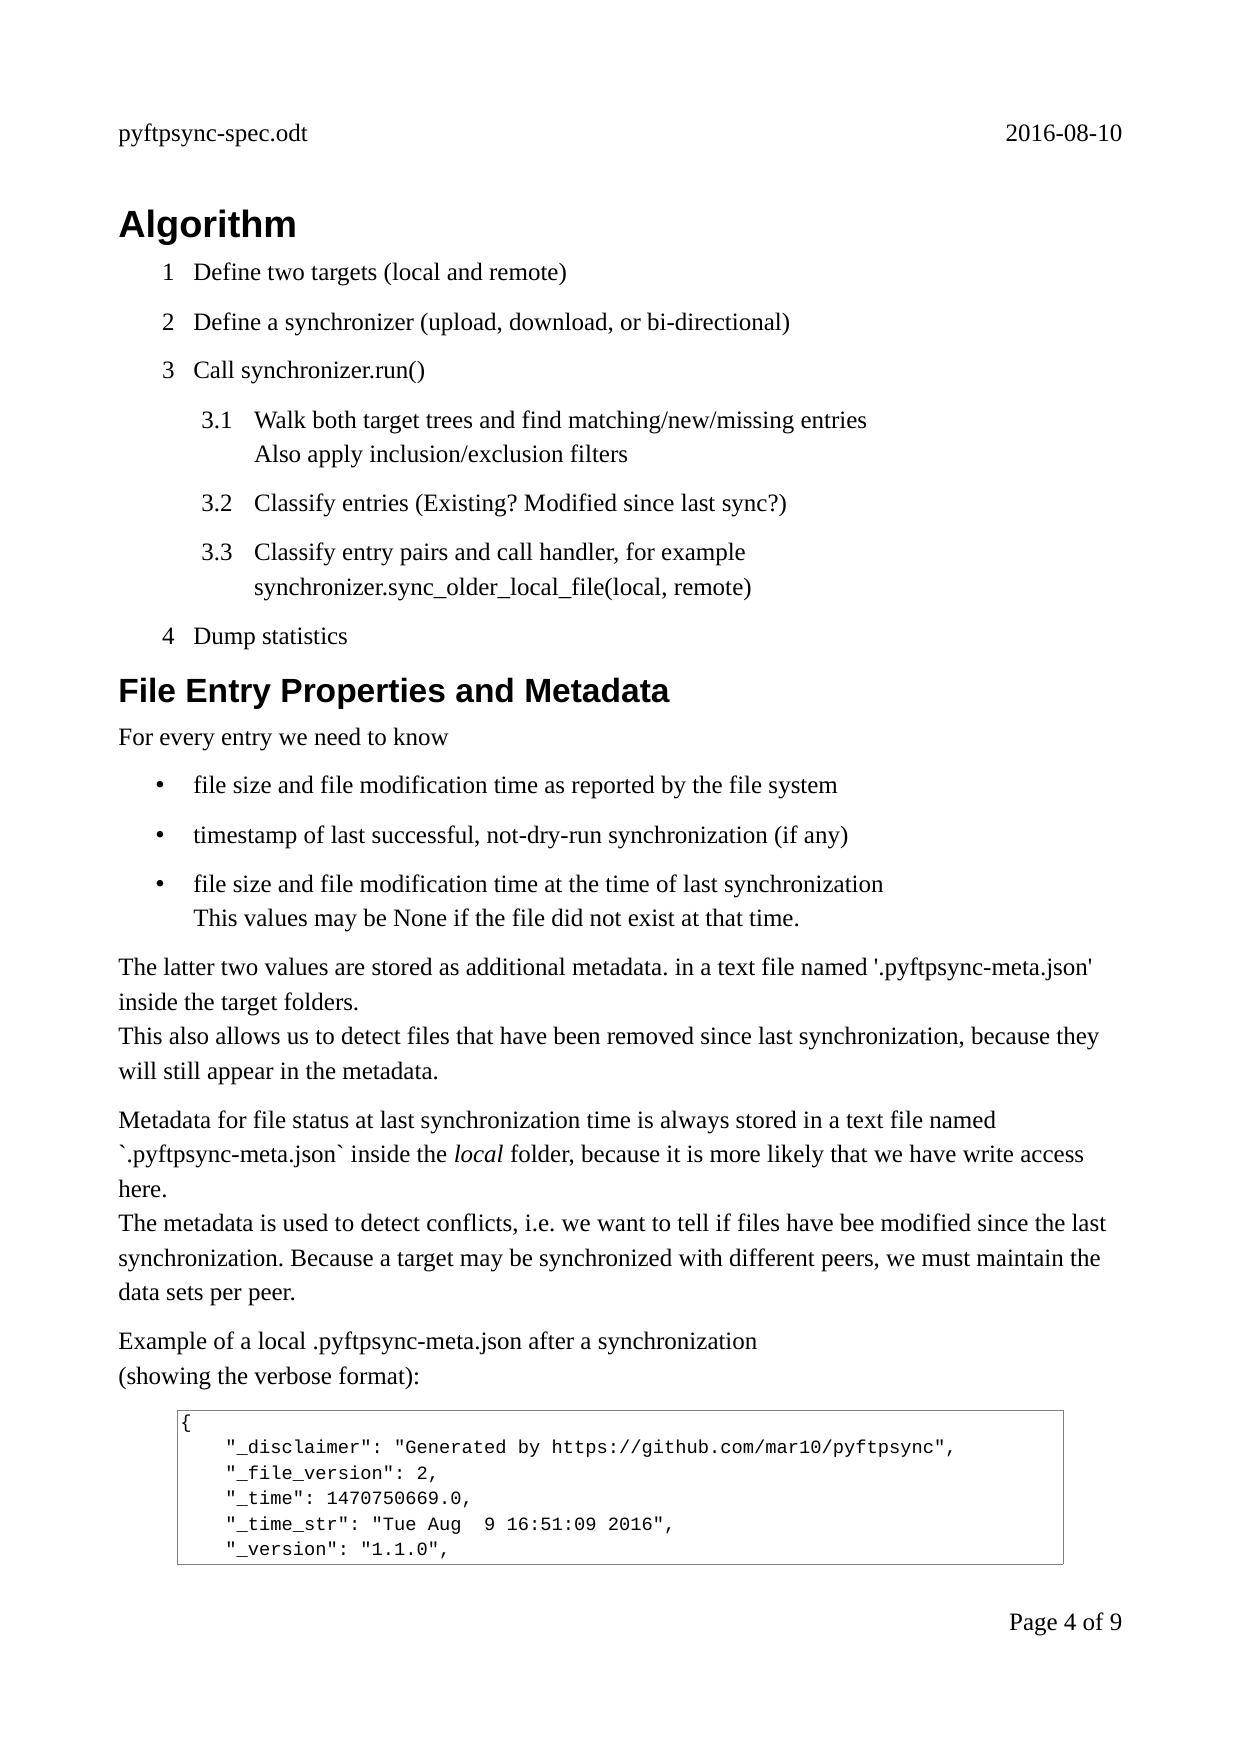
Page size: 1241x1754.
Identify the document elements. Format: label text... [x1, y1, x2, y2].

list Classify entries (Existing? Modified since last sync?) [195, 488, 1122, 517]
text Example of a local .pyftpsync-meta.json after a synchronization (showing the verbose format): [118, 1326, 1122, 1389]
text "_disclaimer": "Generated by https://github.com/mar10/pyftpsync", [178, 1435, 1063, 1459]
subtitle Algorithm [118, 201, 1122, 245]
text "_version": "1.1.0", [178, 1537, 1063, 1564]
list timestamp of last successful, not-dry-run synchronization (if any) [156, 820, 1122, 848]
list file size and file modification time at the time of last synchronization This values may be None if the file did not exist at that time. [156, 869, 1122, 932]
list Classify entry pairs and call handler, for example synchronizer.sync_older_local_file(local, remote) [195, 537, 1122, 601]
list file size and file modification time as reported by the file system [156, 771, 1122, 799]
text For every entry we need to know [118, 722, 1122, 750]
list Call synchronizer.run() [156, 356, 1122, 384]
list Define two targets (local and remote) [156, 257, 1122, 286]
list Walk both target trees and find matching/new/missing entries Also apply inclusion/exclusion filters [195, 405, 1122, 468]
text "_file_version": 2, [178, 1461, 1063, 1485]
text { [178, 1411, 1063, 1434]
text The latter two values are stored as additional metadata. in a text file named '.pyftpsync-meta.json' inside the target folders. This also allows us to detect files that have been removed since last synchronization, because they will still appear in the metadata. [118, 952, 1122, 1084]
text "_time": 1470750669.0, [178, 1486, 1063, 1510]
list Define a synchronizer (upload, download, or bi-directional) [156, 307, 1122, 335]
text Metadata for file status at last synchronization time is always stored in a text file named `.pyftpsync-meta.json` inside the local folder, because it is more likely that we have write access here. The metadata is used to detect conflicts, i.e. we want to tell if files have bee modified since the last synchronization. Because a target may be synchronized with different peers, we must maintain the data sets per peer. [118, 1105, 1122, 1306]
list Dump statistics [156, 621, 1122, 649]
subtitle File Entry Properties and Metadata [118, 670, 1122, 709]
text "_time_str": "Tue Aug 9 16:51:09 2016", [178, 1511, 1063, 1536]
